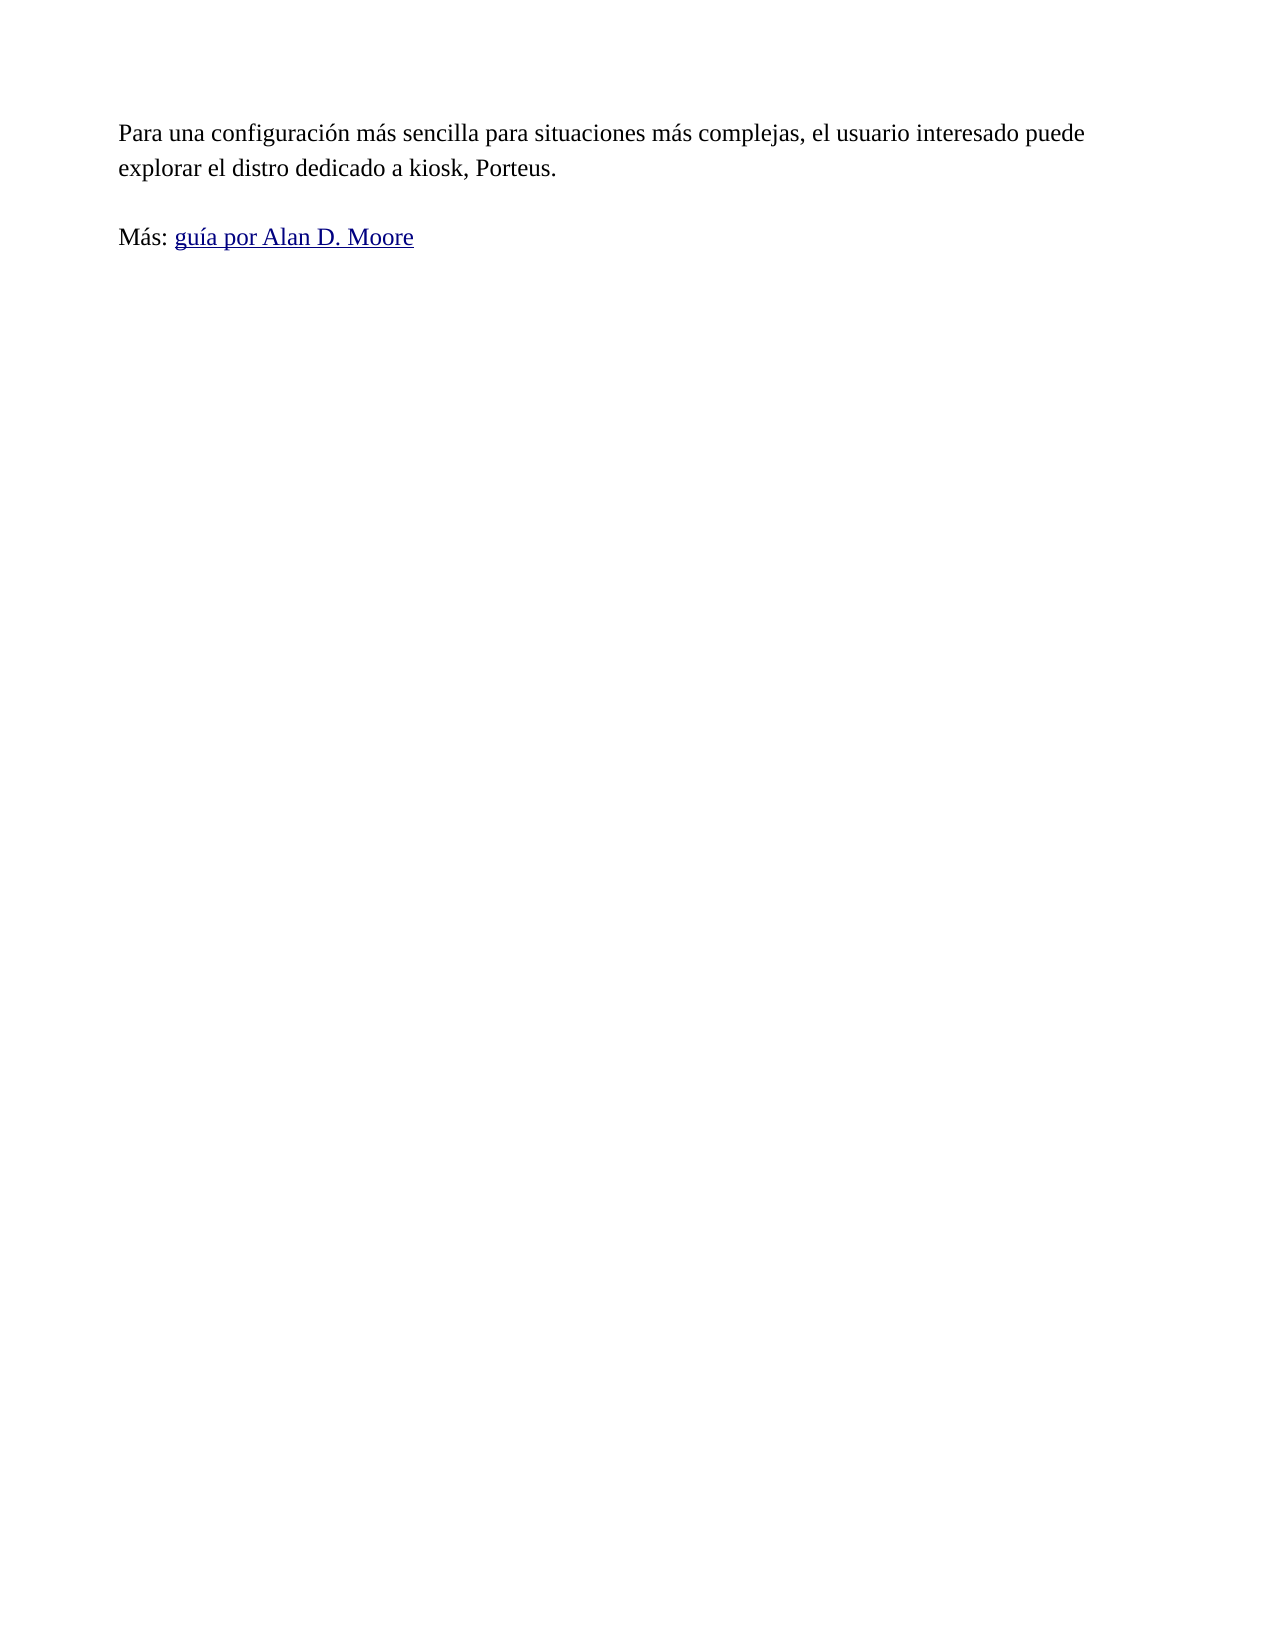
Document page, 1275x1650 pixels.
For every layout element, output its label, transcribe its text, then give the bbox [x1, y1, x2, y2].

text Para una configuración más sencilla para situaciones más complejas, el usuario interesado puede explorar el distro dedicado a kiosk, Porteus. Más: guía por Alan D. Moore [118, 118, 1157, 250]
